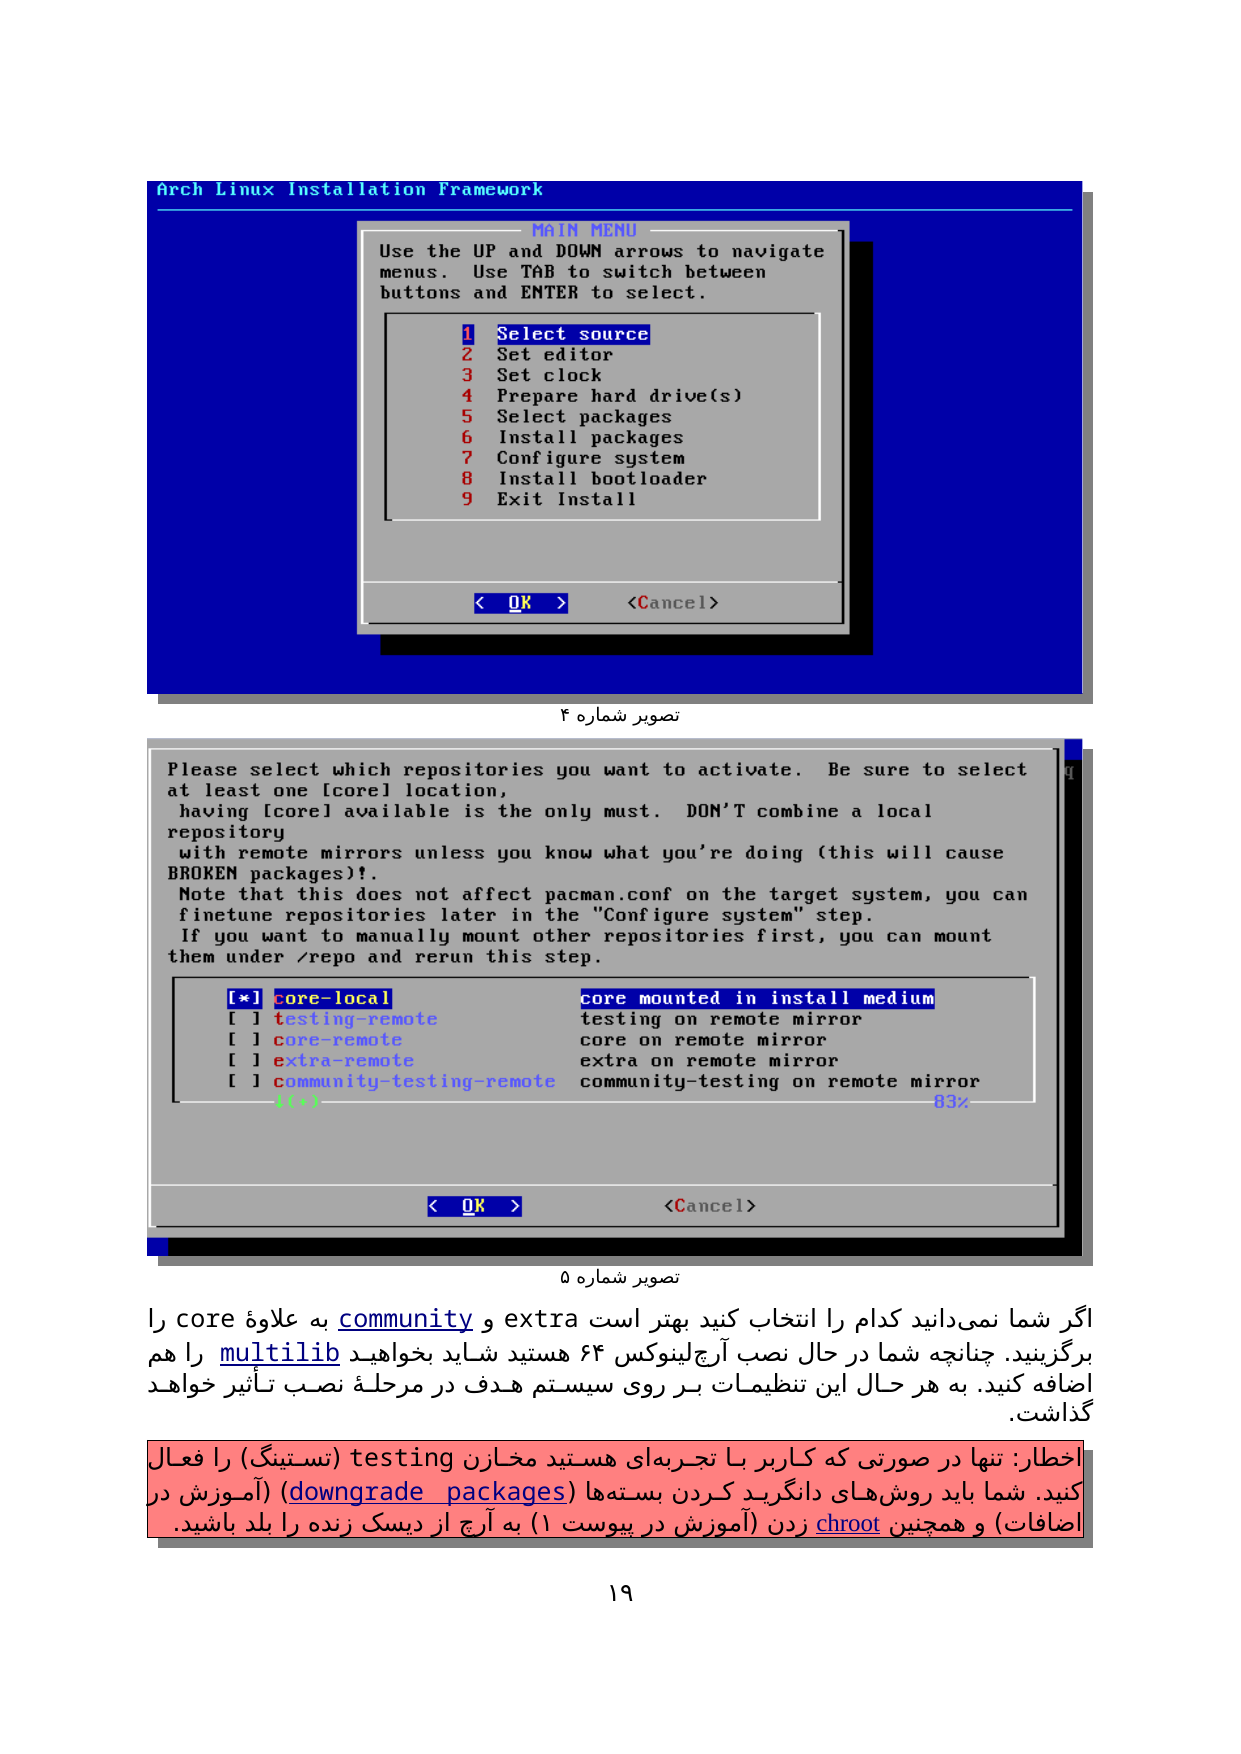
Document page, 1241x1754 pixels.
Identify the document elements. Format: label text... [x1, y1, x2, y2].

picture [147, 738, 1083, 1256]
text تصویر شماره ۵ [147, 1256, 1093, 1288]
text تصویر شماره ۴ [147, 694, 1093, 726]
text اگر شما نمی‌دانید کدام را انتخاب کنید بهتر است extra و community به علاوهٔ core را برگزینید. چنانچه شما در حال نصب آرچ‌لینوکس ۶۴ هستید شاید بخواهید multilib را هم اضافه کنید. به هر حال این تنظیمات بر روی سیستم هدف در مرحلهٔ نصب تأثیر خواهد گذاشت. [147, 1301, 1093, 1427]
picture [147, 181, 1083, 694]
